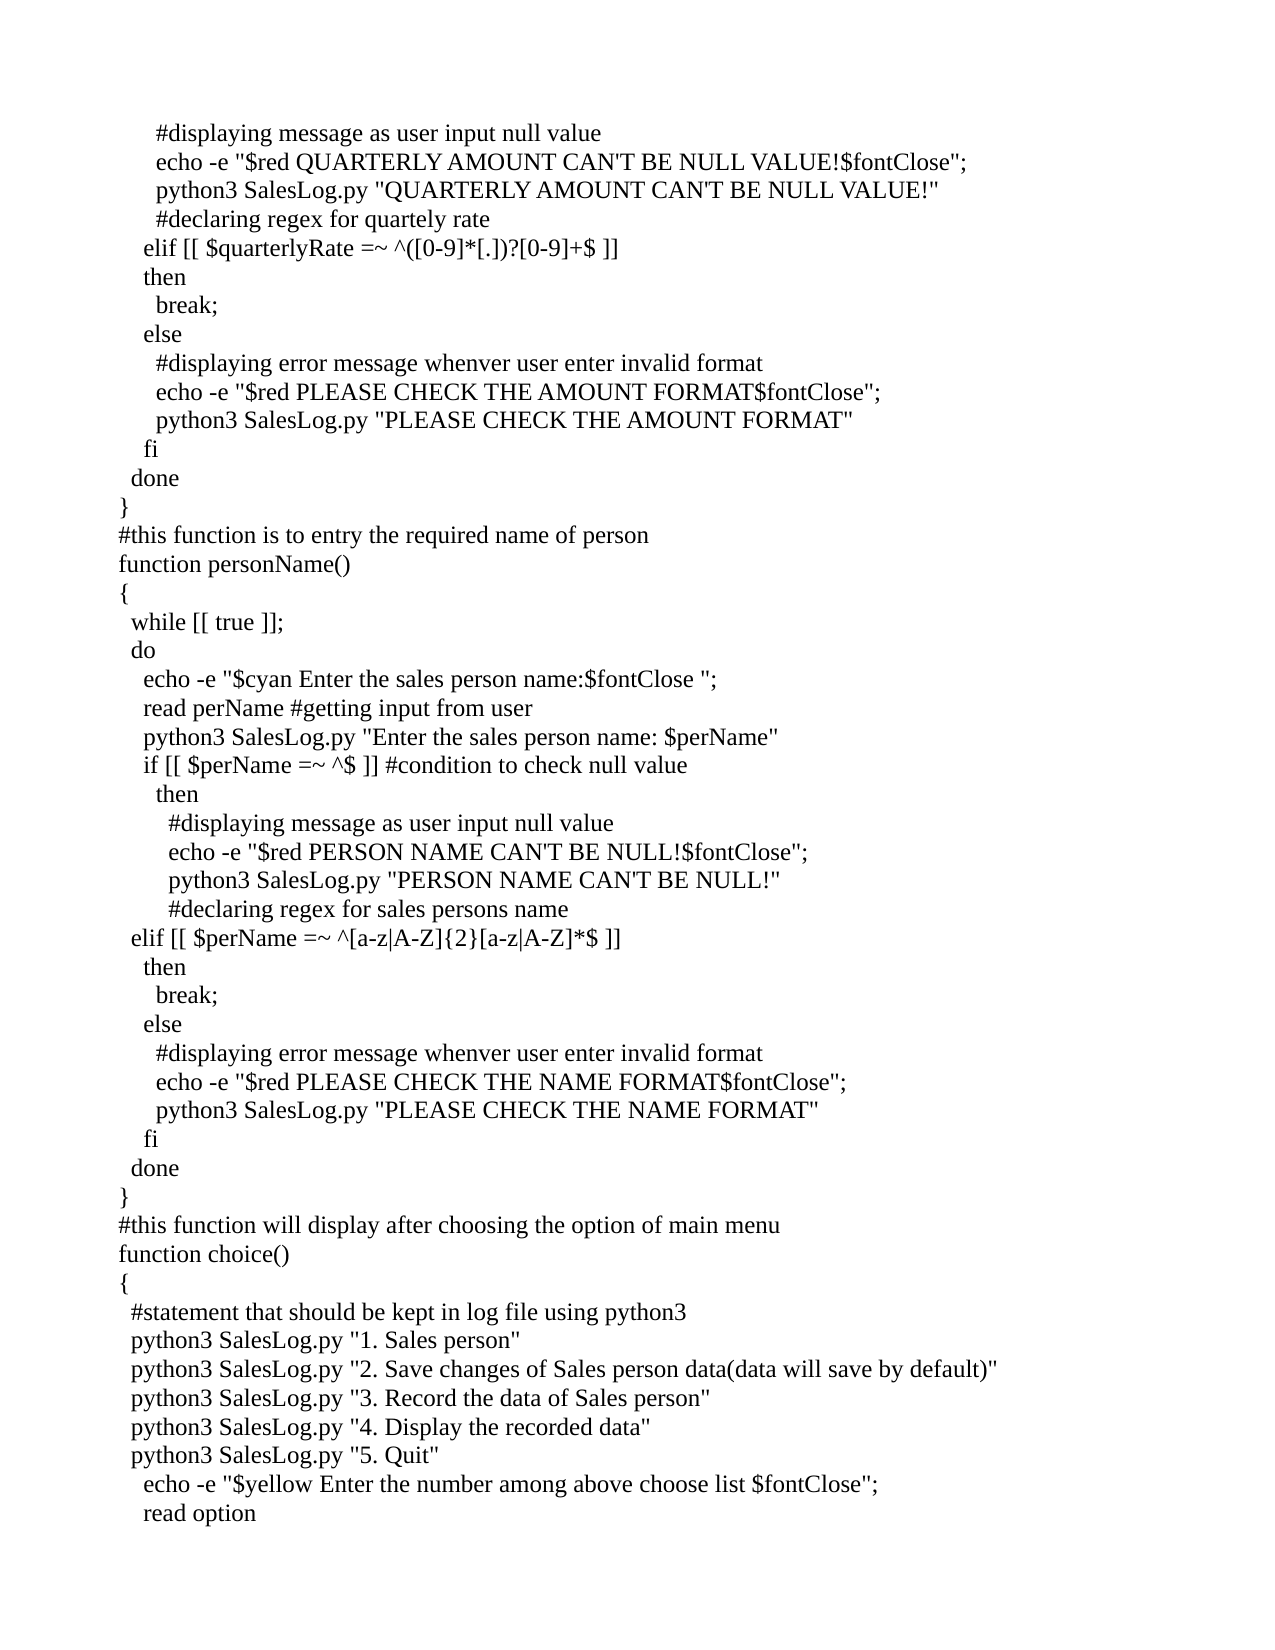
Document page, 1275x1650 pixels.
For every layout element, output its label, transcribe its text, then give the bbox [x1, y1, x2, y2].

text else [118, 319, 1157, 348]
text echo -e "$cyan Enter the sales person name:$fontClose "; [118, 664, 1157, 693]
text #statement that should be kept in log file using python3 [118, 1297, 1157, 1326]
text read option [118, 1498, 1157, 1527]
text #displaying message as user input null value [118, 808, 1157, 837]
text #this function is to entry the required name of person [118, 521, 1157, 549]
text #displaying error message whenver user enter invalid format [118, 1038, 1157, 1067]
text python3 SalesLog.py "PLEASE CHECK THE AMOUNT FORMAT" [118, 406, 1157, 434]
text do [118, 636, 1157, 664]
text #declaring regex for sales persons name [118, 894, 1157, 923]
text elif [[ $quarterlyRate =~ ^([0-9]*[.])?[0-9]+$ ]] [118, 233, 1157, 262]
text echo -e "$red PERSON NAME CAN'T BE NULL!$fontClose"; [118, 837, 1157, 866]
text #declaring regex for quartely rate [118, 204, 1157, 233]
text echo -e "$yellow Enter the number among above choose list $fontClose"; [118, 1469, 1157, 1498]
text done [118, 1153, 1157, 1182]
text break; [118, 291, 1157, 319]
text function choice() [118, 1239, 1157, 1268]
text echo -e "$red QUARTERLY AMOUNT CAN'T BE NULL VALUE!$fontClose"; [118, 147, 1157, 176]
text } [118, 1182, 1157, 1211]
text done [118, 463, 1157, 492]
text echo -e "$red PLEASE CHECK THE NAME FORMAT$fontClose"; [118, 1067, 1157, 1096]
text then [118, 779, 1157, 808]
text python3 SalesLog.py "2. Save changes of Sales person data(data will save by default)" [118, 1354, 1157, 1383]
text fi [118, 1124, 1157, 1153]
text { [118, 578, 1157, 607]
text echo -e "$red PLEASE CHECK THE AMOUNT FORMAT$fontClose"; [118, 377, 1157, 406]
text function personName() [118, 549, 1157, 578]
text python3 SalesLog.py "PERSON NAME CAN'T BE NULL!" [118, 866, 1157, 894]
text break; [118, 981, 1157, 1009]
text read perName #getting input from user [118, 693, 1157, 722]
text #this function will display after choosing the option of main menu [118, 1211, 1157, 1239]
text else [118, 1009, 1157, 1038]
text python3 SalesLog.py "5. Quit" [118, 1441, 1157, 1469]
text elif [[ $perName =~ ^[a-z|A-Z]{2}[a-z|A-Z]*$ ]] [118, 923, 1157, 952]
text #displaying message as user input null value [118, 118, 1157, 147]
text then [118, 262, 1157, 291]
text fi [118, 434, 1157, 463]
text python3 SalesLog.py "Enter the sales person name: $perName" [118, 722, 1157, 751]
text { [118, 1268, 1157, 1297]
text python3 SalesLog.py "1. Sales person" [118, 1326, 1157, 1354]
text python3 SalesLog.py "QUARTERLY AMOUNT CAN'T BE NULL VALUE!" [118, 176, 1157, 204]
text python3 SalesLog.py "3. Record the data of Sales person" [118, 1383, 1157, 1412]
text python3 SalesLog.py "4. Display the recorded data" [118, 1412, 1157, 1441]
text while [[ true ]]; [118, 607, 1157, 636]
text if [[ $perName =~ ^$ ]] #condition to check null value [118, 751, 1157, 779]
text #displaying error message whenver user enter invalid format [118, 348, 1157, 377]
text } [118, 492, 1157, 521]
text python3 SalesLog.py "PLEASE CHECK THE NAME FORMAT" [118, 1096, 1157, 1124]
text then [118, 952, 1157, 981]
